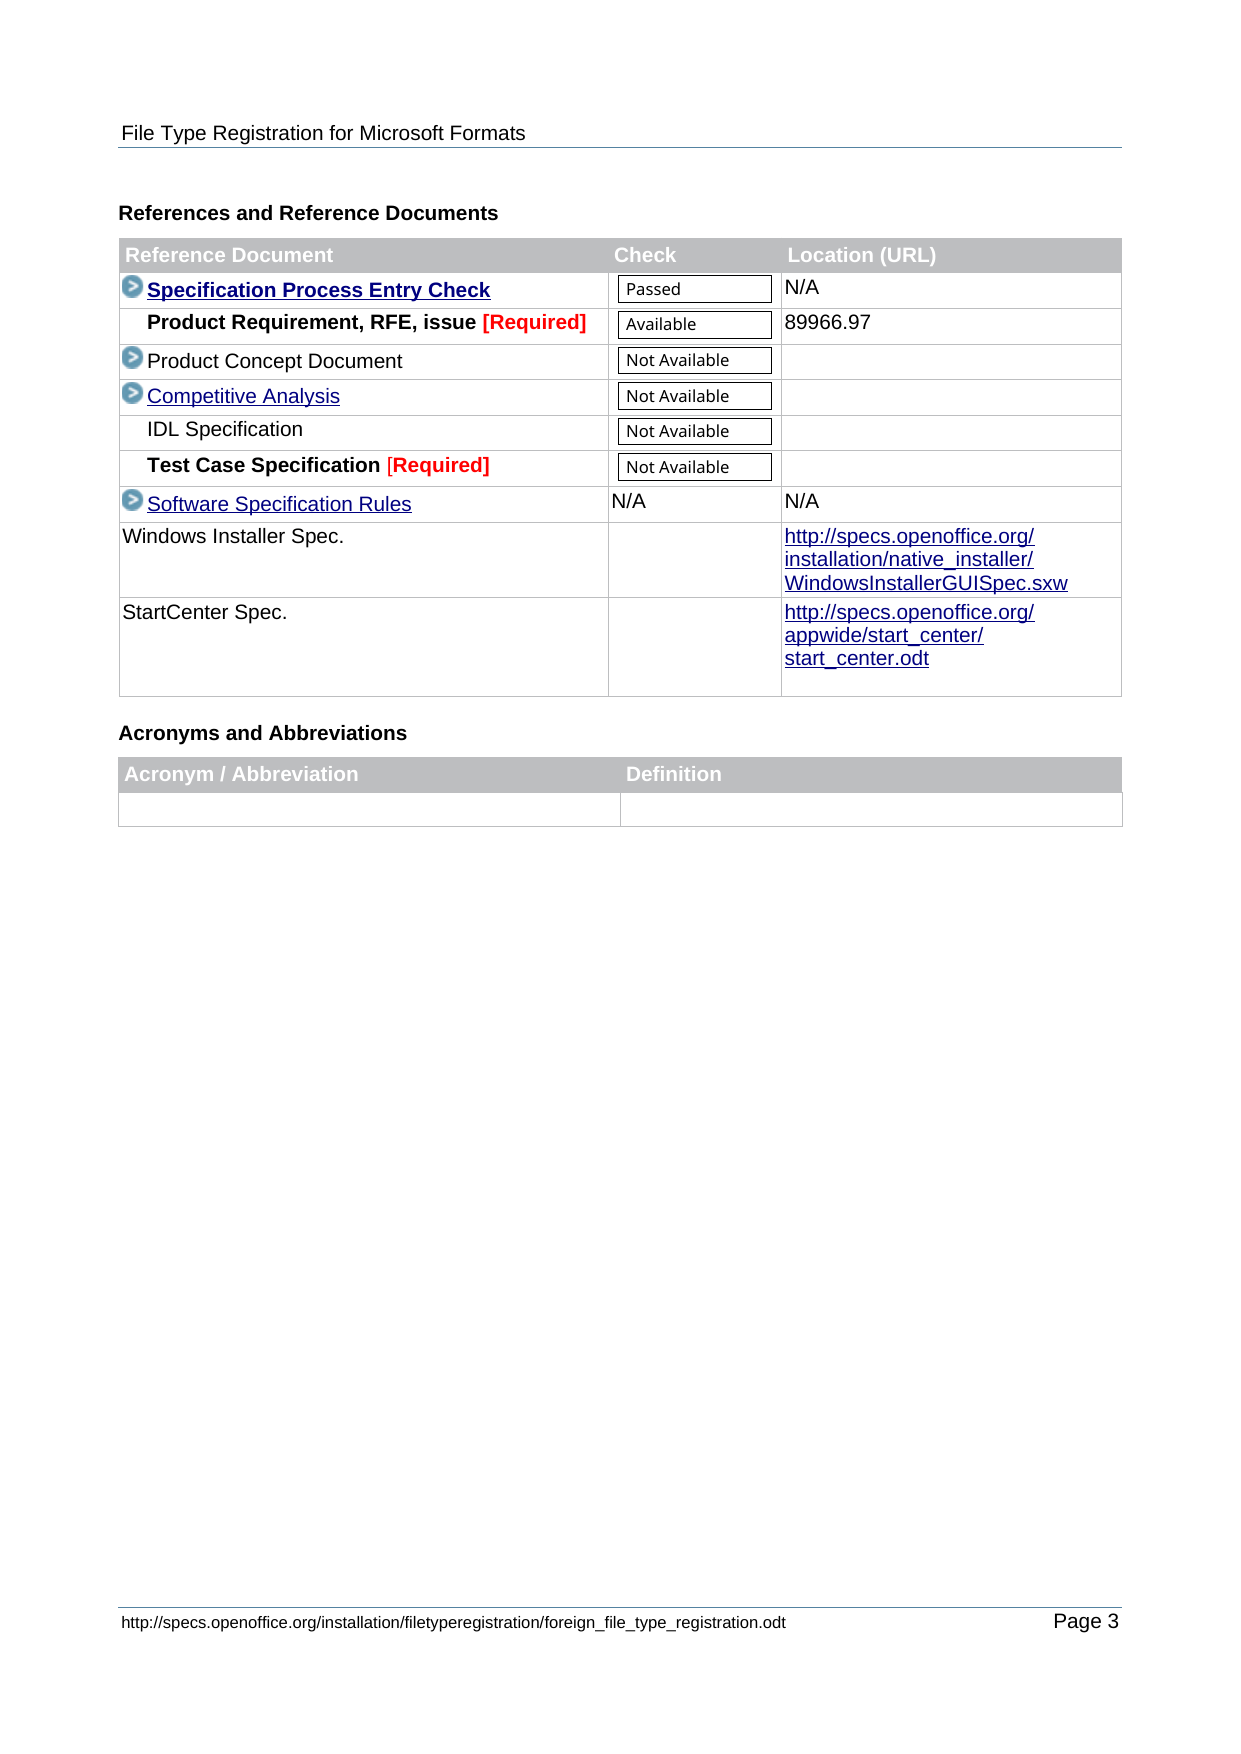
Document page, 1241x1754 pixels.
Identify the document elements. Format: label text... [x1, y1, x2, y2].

table_header Acronym / Abbreviation [118, 757, 620, 792]
table_cell Product Requirement, RFE, issue [Required] [120, 309, 608, 344]
table_cell <What You See Is What You Get> [621, 793, 1122, 826]
table_cell N/A [782, 487, 1121, 522]
table_header Reference Document [119, 238, 608, 273]
table_header Location (URL) [782, 238, 1122, 273]
table_cell 89966,97 [782, 309, 1121, 344]
table_cell Test Case Specification [Required] [120, 451, 608, 486]
table_cell [609, 598, 781, 696]
table_cell Product Concept Document [120, 345, 608, 379]
table_cell Windows Installer Spec. [120, 523, 608, 597]
table_cell IDL Specification [120, 416, 608, 450]
picture [122, 346, 147, 369]
table_cell <Please enter location here> [782, 380, 1121, 415]
table_cell [609, 345, 781, 379]
table_cell [609, 523, 781, 597]
table_cell <Please enter location here> [782, 451, 1121, 486]
table_cell [609, 416, 781, 450]
table_cell <WYSIWYG> [119, 793, 620, 826]
picture [122, 275, 147, 298]
table_cell StartCenter Spec. [120, 598, 608, 696]
table_cell Software Specification Rules [120, 487, 608, 522]
table_cell N/A [782, 273, 1121, 308]
table_cell <Please enter location here> [782, 345, 1121, 379]
table_cell [609, 309, 781, 344]
table_cell [609, 380, 781, 415]
table_cell http://specs.openoffice.org/installation/native_installer/WindowsInstallerGUISpec.sxw [782, 523, 1121, 597]
picture [122, 382, 147, 404]
table_cell Specification Process Entry Check [120, 273, 608, 308]
table_cell http://specs.openoffice.org/appwide/start_center/start_center.odt [782, 598, 1121, 696]
subtitle References and Reference Documents [118, 202, 1122, 225]
table_header Check [609, 238, 781, 273]
table_cell N/A [609, 487, 781, 522]
table_cell Competitive Analysis [120, 380, 608, 415]
table_header Definition [620, 757, 1122, 792]
table_cell [609, 273, 781, 308]
picture [122, 489, 147, 511]
table_cell [609, 451, 781, 486]
subtitle Acronyms and Abbreviations [118, 721, 1122, 744]
table_cell <Please enter location here> [782, 416, 1121, 450]
